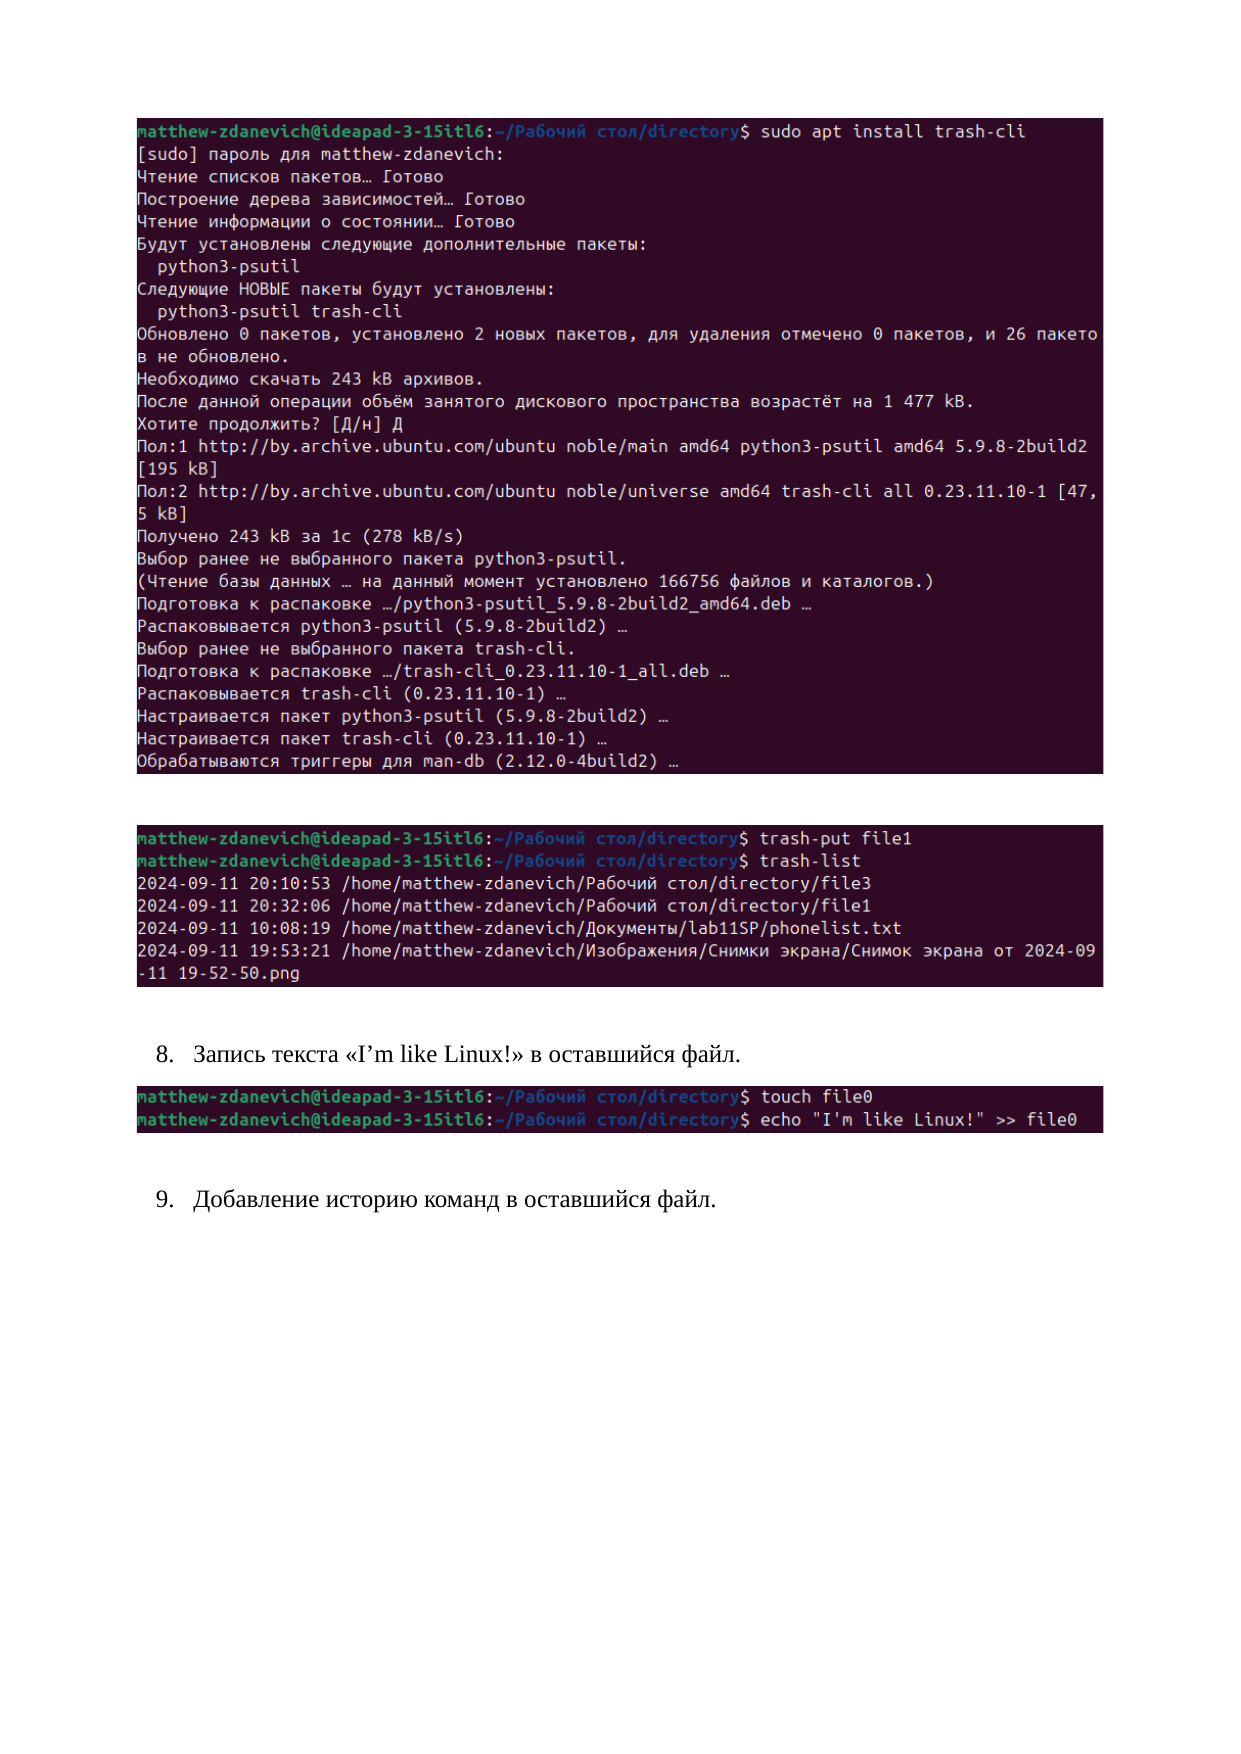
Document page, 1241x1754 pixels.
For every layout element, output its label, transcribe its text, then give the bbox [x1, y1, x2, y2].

picture [136, 825, 1104, 987]
list Запись текста «I’m like Linux!» в оставшийся файл. [156, 1039, 1122, 1068]
list Добавление историю команд в оставшийся файл. [156, 1184, 1122, 1213]
picture [136, 118, 1104, 774]
picture [136, 1086, 1104, 1133]
